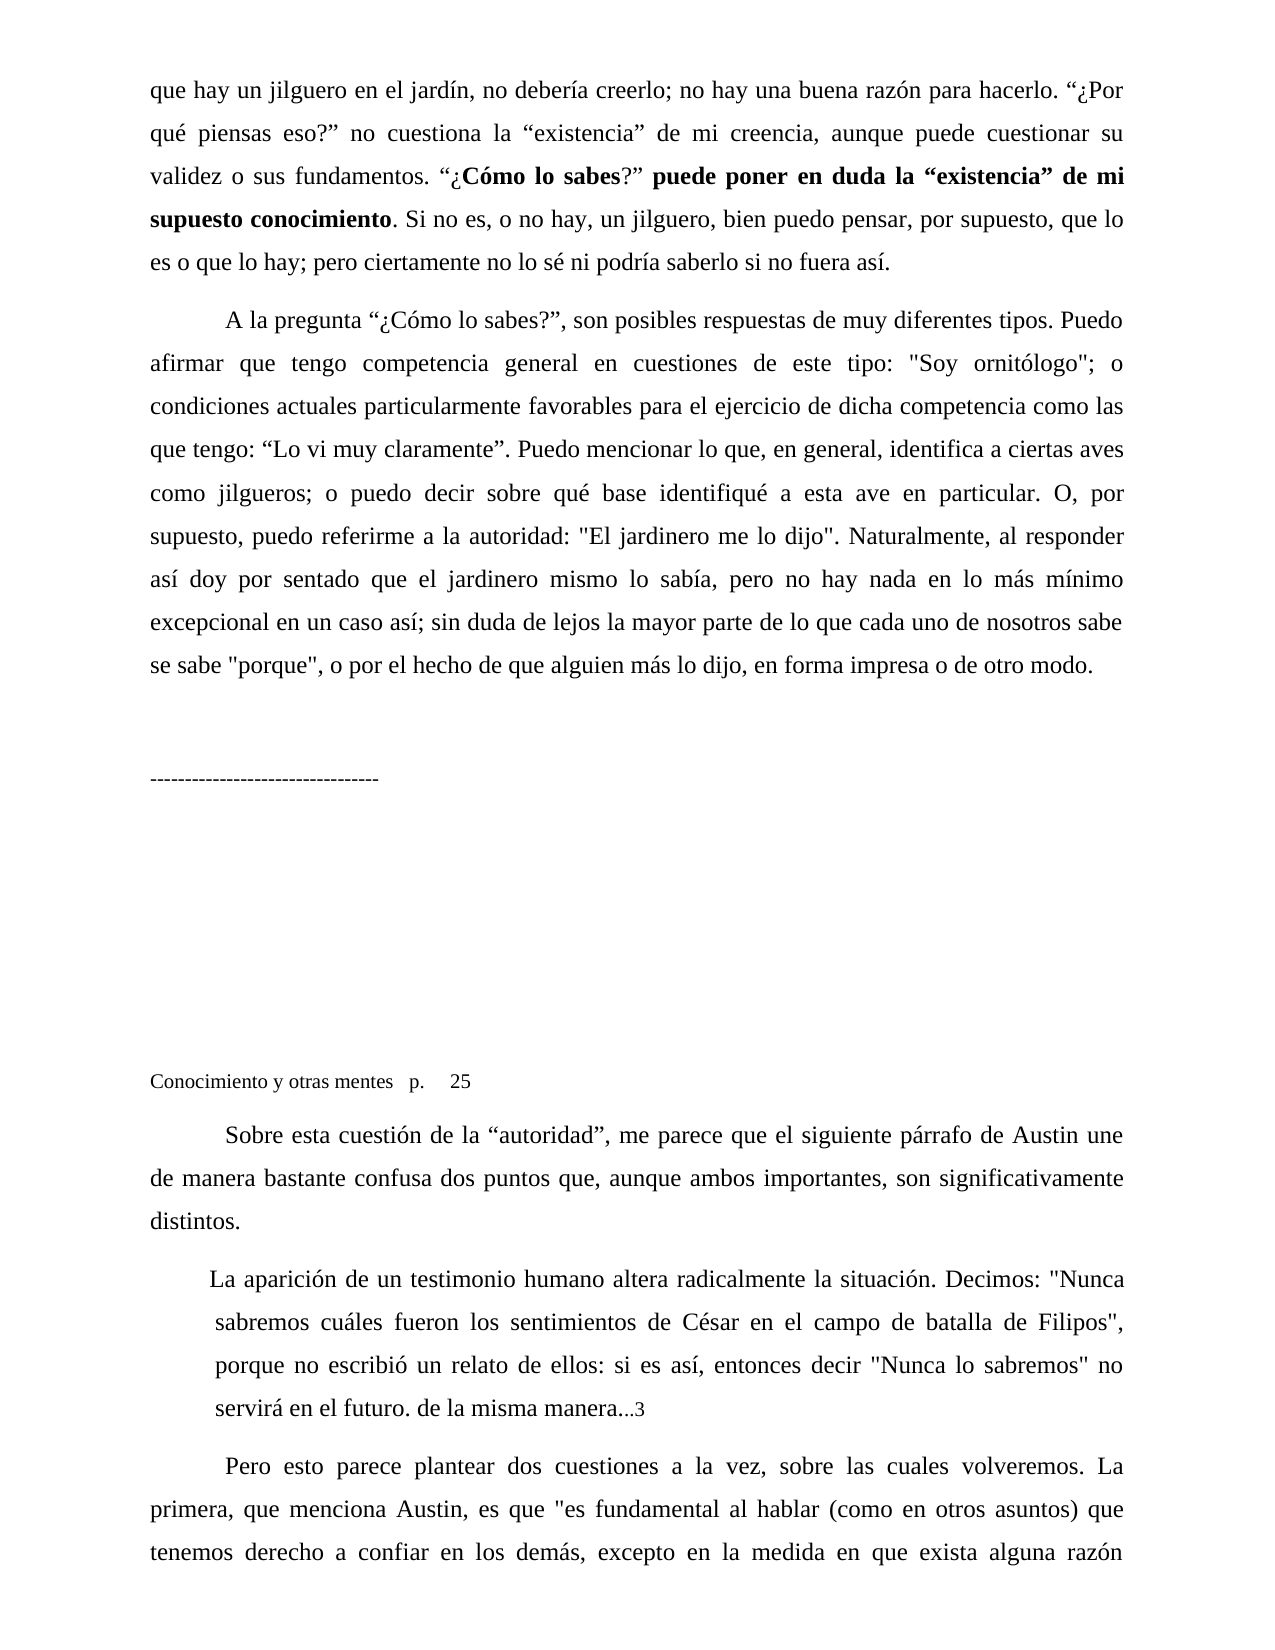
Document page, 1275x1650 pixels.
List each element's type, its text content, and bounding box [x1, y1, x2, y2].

text Pero esto parece plantear dos cuestiones a la vez, sobre las cuales volveremos. La primera, que menciona Austin, es que "es fundamental al hablar (como en otros asuntos) que tenemos derecho a confiar en los demás, excepto en la medida en que exista alguna razón [150, 1451, 1125, 1566]
text La aparición de un testimonio humano altera radicalmente la situación. Decimos: "Nunca sabremos cuáles fueron los sentimientos de César en el campo de batalla de Filipos", porque no escribió un relato de ellos: si es así, entonces decir "Nunca lo sabremos" no servirá en el futuro. de la misma manera...3 [209, 1264, 1125, 1422]
text Sobre esta cuestión de la “autoridad”, me parece que el siguiente párrafo de Austin une de manera bastante confusa dos puntos que, aunque ambos importantes, son significativamente distintos. [150, 1120, 1125, 1235]
text Conocimiento y otras mentes p. 25 [150, 1069, 1125, 1093]
text que hay un jilguero en el jardín, no debería creerlo; no hay una buena razón para hacerlo. “¿Por qué piensas eso?” no cuestiona la “existencia” de mi creencia, aunque puede cuestionar su validez o sus fundamentos. “¿Cómo lo sabes?” puede poner en duda la “existencia” de mi supuesto conocimiento. Si no es, o no hay, un jilguero, bien puedo pensar, por supuesto, que lo es o que lo hay; pero ciertamente no lo sé ni podría saberlo si no fuera así. [150, 75, 1125, 276]
text A la pregunta “¿Cómo lo sabes?”, son posibles respuestas de muy diferentes tipos. Puedo afirmar que tengo competencia general en cuestiones de este tipo: "Soy ornitólogo"; o condiciones actuales particularmente favorables para el ejercicio de dicha competencia como las que tengo: “Lo vi muy claramente”. Puedo mencionar lo que, en general, identifica a ciertas aves como jilgueros; o puedo decir sobre qué base identifiqué a esta ave en particular. O, por supuesto, puedo referirme a la autoridad: "El jardinero me lo dijo". Naturalmente, al responder así doy por sentado que el jardinero mismo lo sabía, pero no hay nada en lo más mínimo excepcional en un caso así; sin duda de lejos la mayor parte de lo que cada uno de nosotros sabe se sabe "porque", o por el hecho de que alguien más lo dijo, en forma impresa o de otro modo. [150, 305, 1125, 679]
text --------------------------------- [150, 766, 1125, 790]
